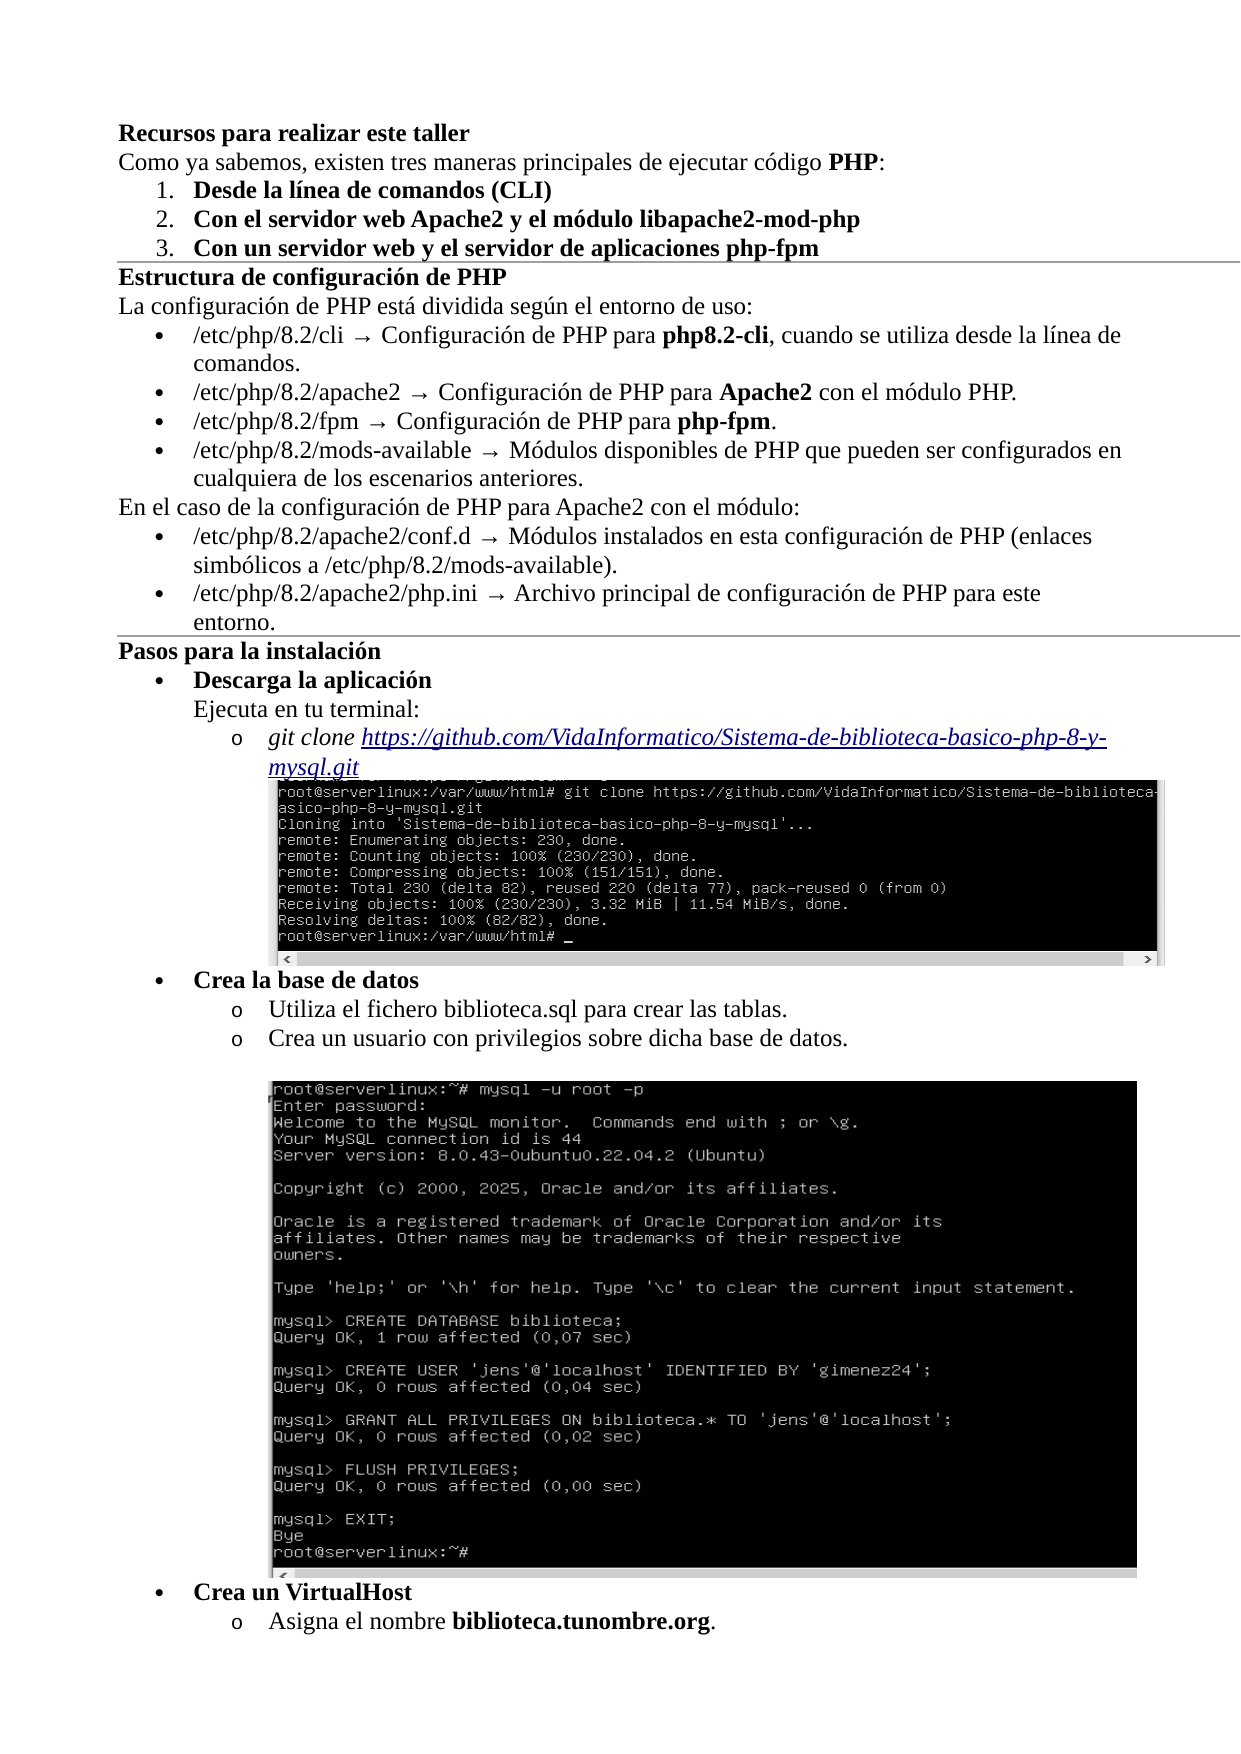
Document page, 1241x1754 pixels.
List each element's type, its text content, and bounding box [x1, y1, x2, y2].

list Utiliza el fichero biblioteca.sql para crear las tablas. [231, 994, 1122, 1023]
list Desde la línea de comandos (CLI) [156, 176, 1122, 204]
list Crea la base de datos [156, 965, 1122, 994]
list /etc/php/8.2/fpm → Configuración de PHP para php-fpm. [156, 406, 1122, 435]
list /etc/php/8.2/apache2 → Configuración de PHP para Apache2 con el módulo PHP. [156, 377, 1122, 406]
text En el caso de la configuración de PHP para Apache2 con el módulo: [118, 492, 1122, 521]
text Pasos para la instalación [118, 637, 1122, 665]
list Asigna el nombre biblioteca.tunombre.org. [231, 1606, 1122, 1636]
list Con el servidor web Apache2 y el módulo libapache2-mod-php [156, 204, 1122, 233]
text Como ya sabemos, existen tres maneras principales de ejecutar código PHP: [118, 147, 1122, 176]
list Crea un usuario con privilegios sobre dicha base de datos. [231, 1023, 1122, 1053]
list /etc/php/8.2/apache2/conf.d → Módulos instalados en esta configuración de PHP (enlaces simbólicos a /etc/php/8.2/mods-available). [156, 521, 1122, 578]
list Crea un VirtualHost [156, 1577, 1122, 1606]
list /etc/php/8.2/apache2/php.ini → Archivo principal de configuración de PHP para este entorno. [156, 578, 1122, 635]
list Con un servidor web y el servidor de aplicaciones php-fpm [156, 233, 1122, 261]
text La configuración de PHP está dividida según el entorno de uso: [118, 291, 1122, 320]
list Descarga la aplicación Ejecuta en tu terminal: [156, 665, 1122, 722]
list /etc/php/8.2/cli → Configuración de PHP para php8.2-cli, cuando se utiliza desde la línea de comandos. [156, 320, 1122, 377]
text Recursos para realizar este taller [118, 118, 1122, 147]
text Estructura de configuración de PHP [118, 263, 1122, 291]
list /etc/php/8.2/mods-available → Módulos disponibles de PHP que pueden ser configurados en cualquiera de los escenarios anteriores. [156, 435, 1122, 492]
list git clone https://github.com/VidaInformatico/Sistema-de-biblioteca-basico-php-8-y-mysql.git [231, 722, 1122, 781]
